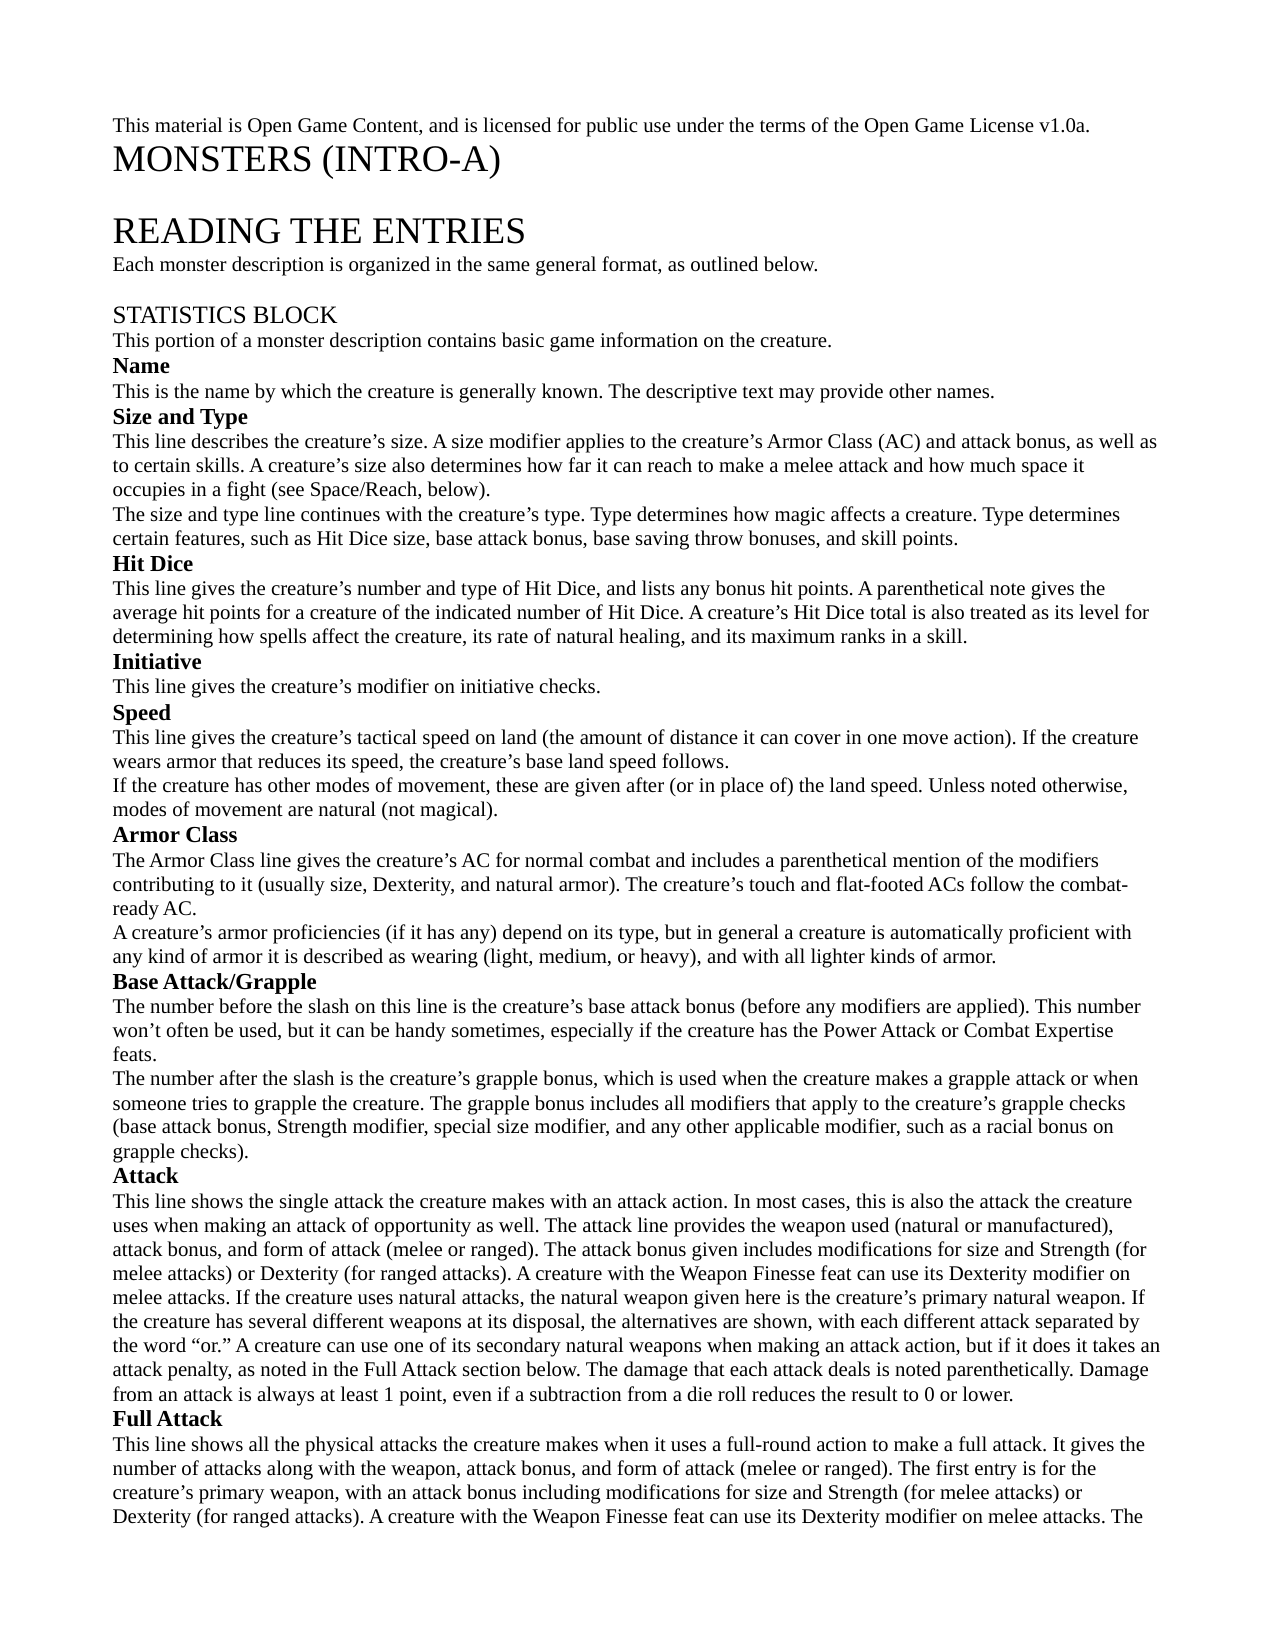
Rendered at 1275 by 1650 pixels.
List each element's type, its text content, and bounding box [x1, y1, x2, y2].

subtitle Attack [112, 1163, 1162, 1189]
subtitle Initiative [112, 648, 1162, 674]
text A creature’s armor proficiencies (if it has any) depend on its type, but in general a creature is automatically proficient with any kind of armor it is described as wearing (light, medium, or heavy), and with all lighter kinds of armor. [112, 920, 1162, 968]
text The Armor Class line gives the creature’s AC for normal combat and includes a parenthetical mention of the modifiers contributing to it (usually size, Dexterity, and natural armor). The creature’s touch and flat-footed ACs follow the combat-ready AC. [112, 847, 1162, 920]
text This line shows the single attack the creature makes with an attack action. In most cases, this is also the attack the creature uses when making an attack of opportunity as well. The attack line provides the weapon used (natural or manufactured), attack bonus, and form of attack (melee or ranged). The attack bonus given includes modifications for size and Strength (for melee attacks) or Dexterity (for ranged attacks). A creature with the Weapon Finesse feat can use its Dexterity modifier on melee attacks. If the creature uses natural attacks, the natural weapon given here is the creature’s primary natural weapon. If the creature has several different weapons at its disposal, the alternatives are shown, with each different attack separated by the word “or.” A creature can use one of its secondary natural weapons when making an attack action, but if it does it takes an attack penalty, as noted in the Full Attack section below. The damage that each attack deals is noted parenthetically. Damage from an attack is always at least 1 point, even if a subtraction from a die roll reduces the result to 0 or lower. [112, 1189, 1162, 1406]
subtitle Name [112, 352, 1162, 379]
subtitle Speed [112, 698, 1162, 725]
text This line shows all the physical attacks the creature makes when it uses a full-round action to make a full attack. It gives the number of attacks along with the weapon, attack bonus, and form of attack (melee or ranged). The first entry is for the creature’s primary weapon, with an attack bonus including modifications for size and Strength (for melee attacks) or Dexterity (for ranged attacks). A creature with the Weapon Finesse feat can use its Dexterity modifier on melee attacks. The [112, 1432, 1162, 1528]
text Each monster description is organized in the same general format, as outlined below. [112, 252, 1162, 276]
subtitle Base Attack/Grapple [112, 968, 1162, 994]
text This line gives the creature’s tactical speed on land (the amount of distance it can cover in one move action). If the creature wears armor that reduces its speed, the creature’s base land speed follows. [112, 725, 1162, 773]
text This is the name by which the creature is generally known. The descriptive text may provide other names. [112, 379, 1162, 403]
text This material is Open Game Content, and is licensed for public use under the terms of the Open Game License v1.0a. [112, 112, 1162, 137]
text This line gives the creature’s number and type of Hit Dice, and lists any bonus hit points. A parenthetical note gives the average hit points for a creature of the indicated number of Hit Dice. A creature’s Hit Dice total is also treated as its level for determining how spells affect the creature, its rate of natural healing, and its maximum ranks in a skill. [112, 576, 1162, 648]
text This portion of a monster description contains basic game information on the creature. [112, 328, 1162, 352]
subtitle Armor Class [112, 821, 1162, 847]
text The number after the slash is the creature’s grapple bonus, which is used when the creature makes a grapple attack or when someone tries to grapple the creature. The grapple bonus includes all modifiers that apply to the creature’s grapple checks (base attack bonus, Strength modifier, special size modifier, and any other applicable modifier, such as a racial bonus on grapple checks). [112, 1066, 1162, 1163]
subtitle Hit Dice [112, 549, 1162, 576]
subtitle READING THE ENTRIES [112, 208, 1162, 252]
text STATISTICS BLOCK [112, 300, 1162, 328]
subtitle Full Attack [112, 1406, 1162, 1432]
text The number before the slash on this line is the creature’s base attack bonus (before any modifiers are applied). This number won’t often be used, but it can be handy sometimes, especially if the creature has the Power Attack or Combat Expertise feats. [112, 994, 1162, 1066]
text This line gives the creature’s modifier on initiative checks. [112, 674, 1162, 698]
subtitle Size and Type [112, 403, 1162, 429]
subtitle MONSTERS (INTRO-A) [112, 137, 1162, 180]
text If the creature has other modes of movement, these are given after (or in place of) the land speed. Unless noted otherwise, modes of movement are natural (not magical). [112, 773, 1162, 821]
text This line describes the creature’s size. A size modifier applies to the creature’s Armor Class (AC) and attack bonus, as well as to certain skills. A creature’s size also determines how far it can reach to make a melee attack and how much space it occupies in a fight (see Space/Reach, below). [112, 429, 1162, 501]
text The size and type line continues with the creature’s type. Type determines how magic affects a creature. Type determines certain features, such as Hit Dice size, base attack bonus, base saving throw bonuses, and skill points. [112, 501, 1162, 549]
